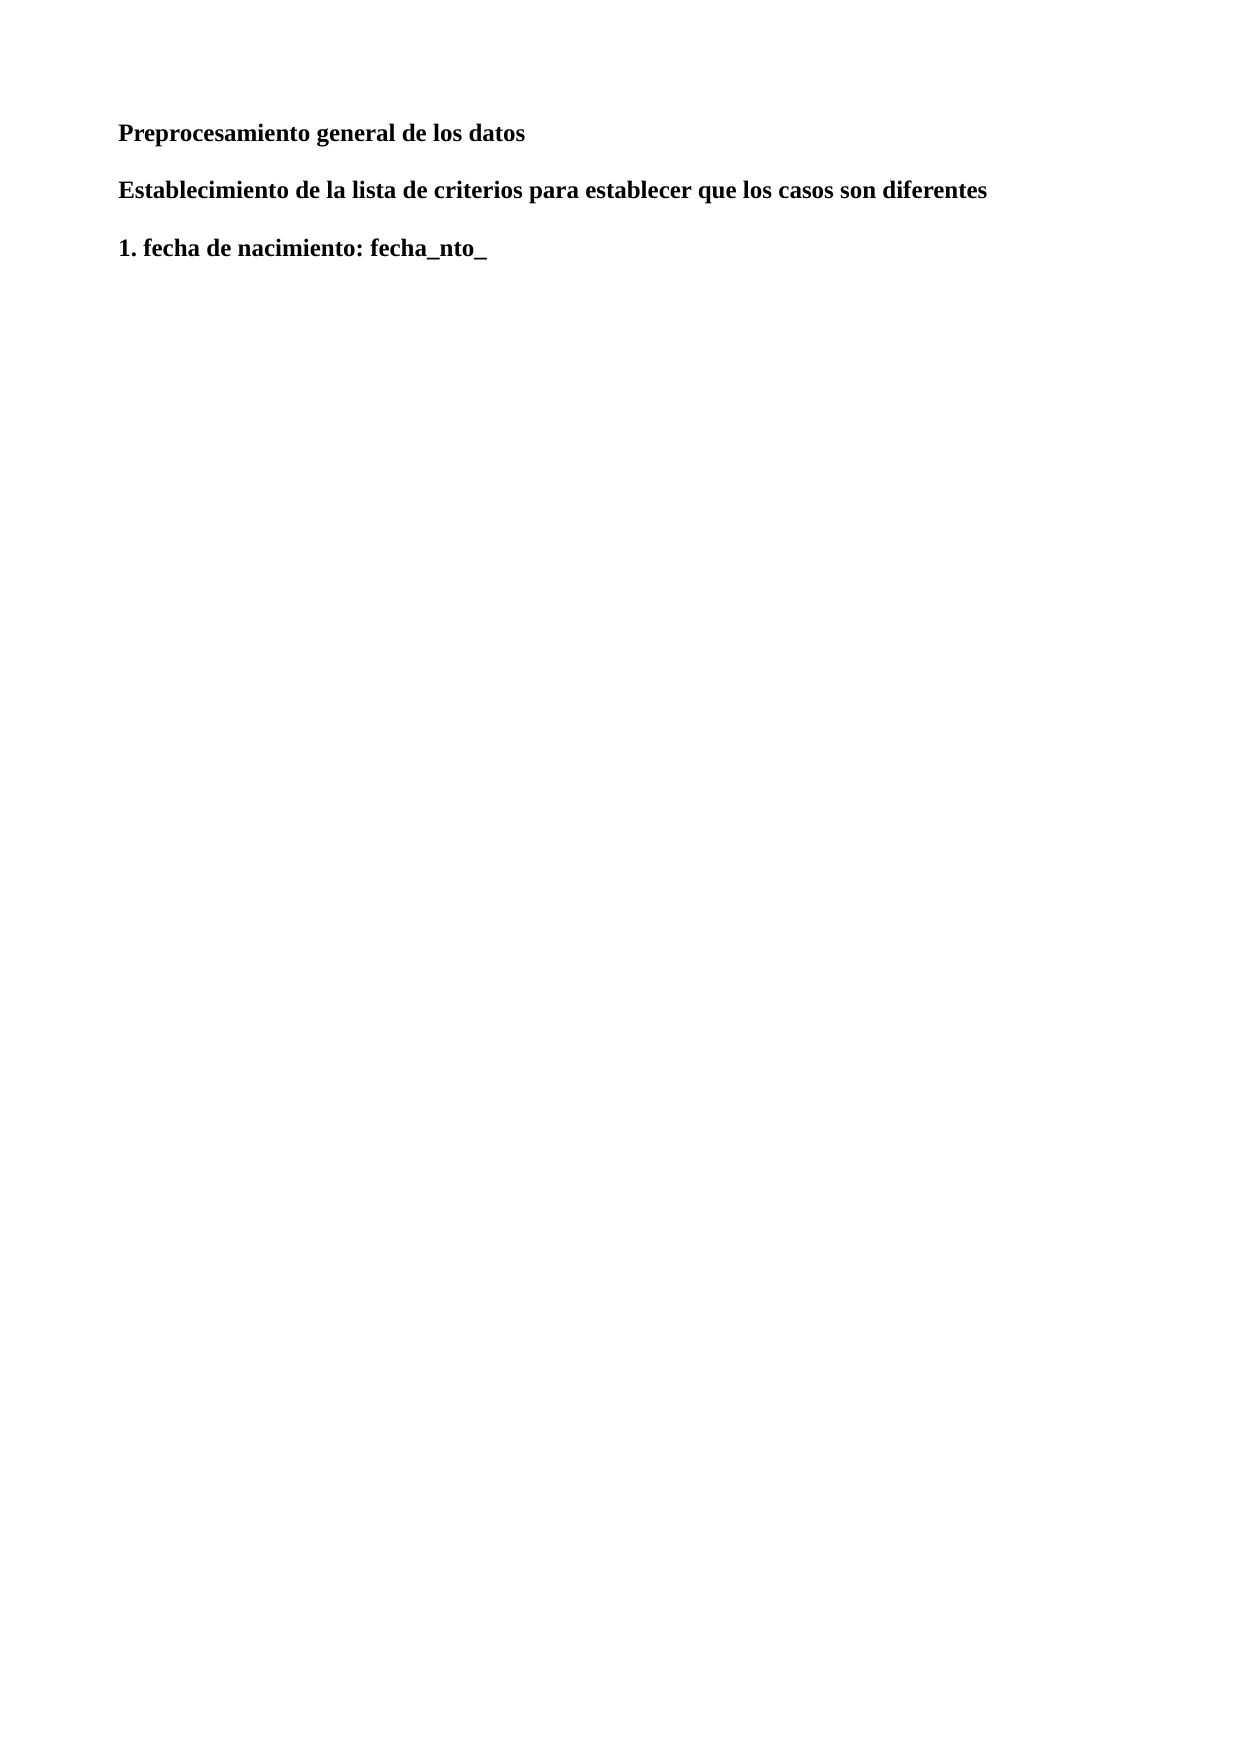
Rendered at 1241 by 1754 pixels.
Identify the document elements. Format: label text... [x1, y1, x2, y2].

text Establecimiento de la lista de criterios para establecer que los casos son diferentes [118, 176, 1122, 204]
text Preprocesamiento general de los datos [118, 118, 1122, 147]
text 1. fecha de nacimiento: fecha_nto_ [118, 233, 1122, 262]
